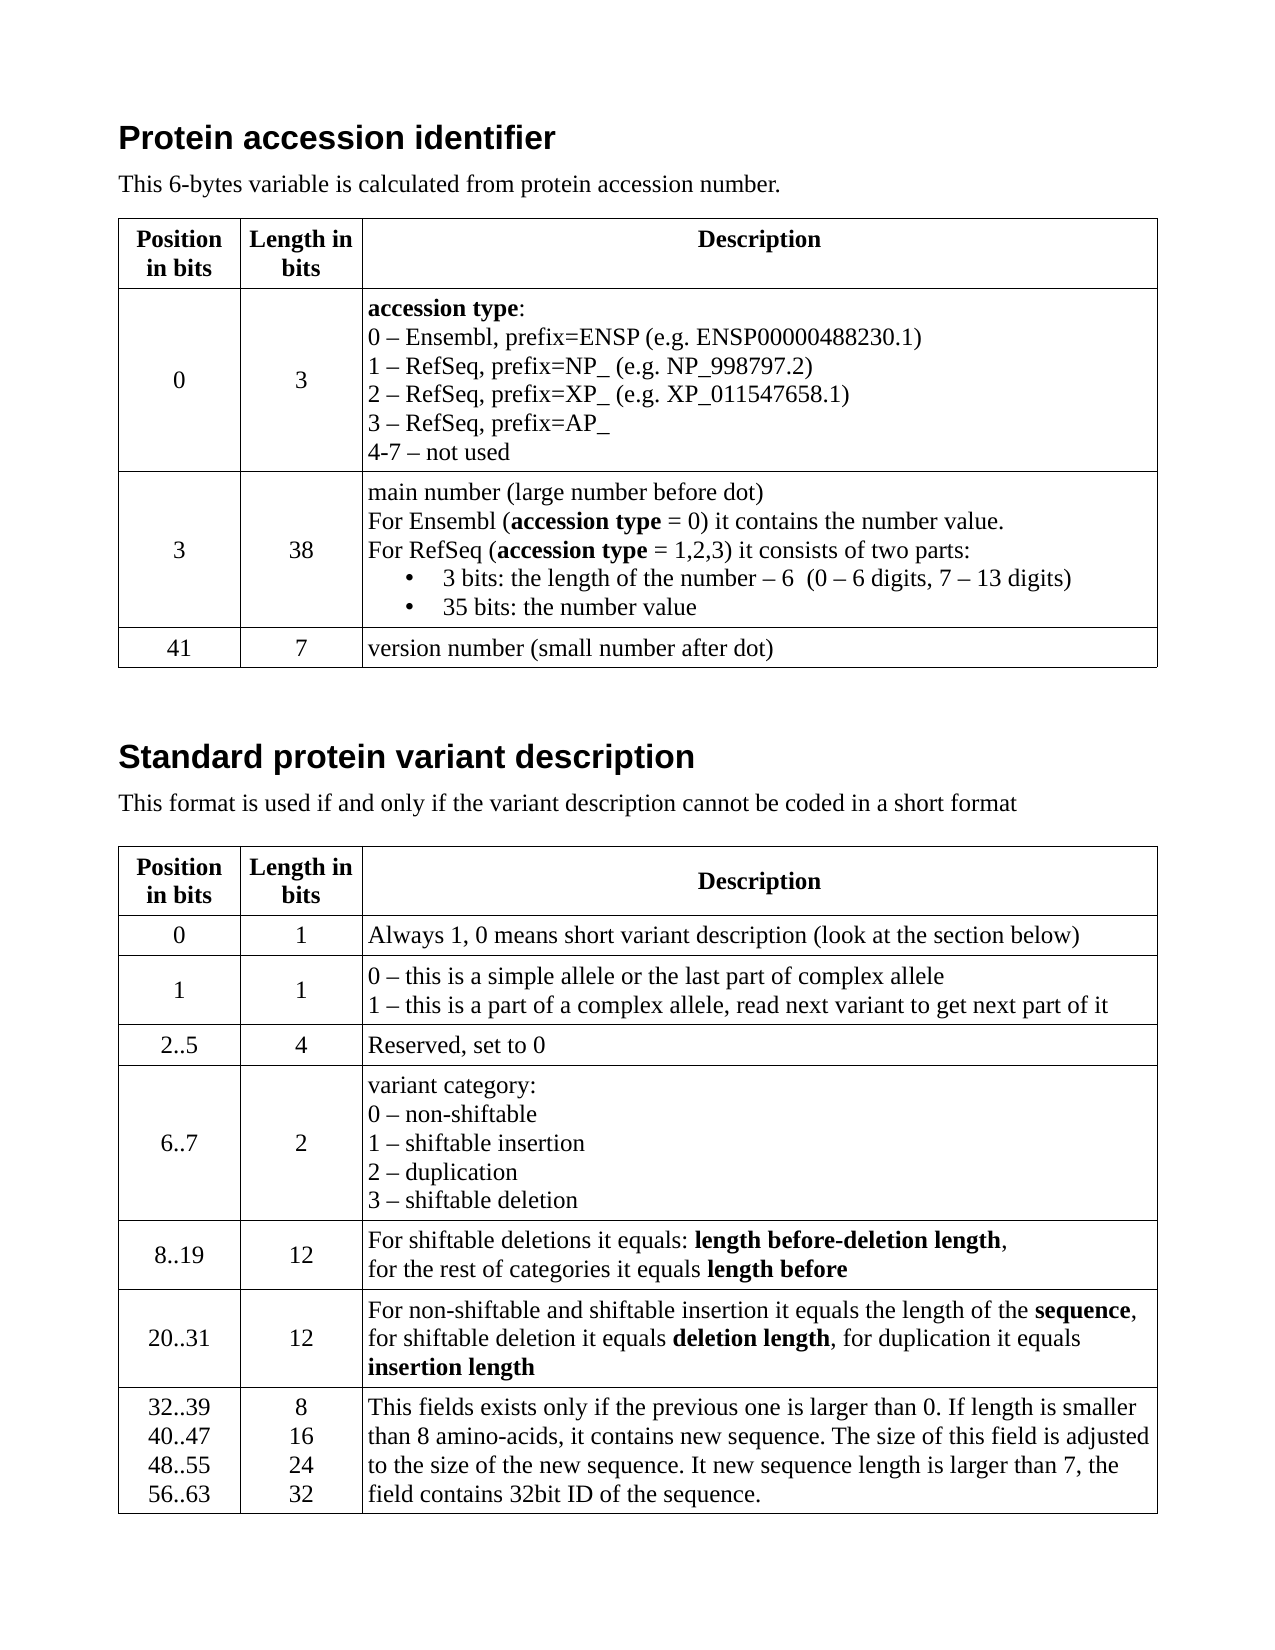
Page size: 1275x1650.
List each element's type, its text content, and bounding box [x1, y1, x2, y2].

table_cell 0 – this is a simple allele or the last part of complex allele 1 – this is a part of a complex allele, read next variant to get next part of it [363, 956, 1157, 1024]
table_cell Reserved, set to 0 [363, 1025, 1157, 1064]
table_header Length in bits [241, 847, 362, 915]
table_cell 38 [241, 472, 362, 627]
subtitle Standard protein variant description [118, 737, 1157, 776]
table_cell 3 [241, 289, 362, 471]
table_cell 0 [119, 289, 240, 471]
table_cell version number (small number after dot) [363, 628, 1157, 667]
table_cell 4 [241, 1025, 362, 1064]
table_cell variant category: 0 – non-shiftable 1 – shiftable insertion 2 – duplication 3 – shiftable deletion [363, 1066, 1157, 1220]
table_cell 3 [119, 472, 240, 627]
table_cell 12 [241, 1221, 362, 1289]
text This 6-bytes variable is calculated from protein accession number. [118, 169, 1157, 198]
table_cell main number (large number before dot) For Ensembl (accession type = 0) it contains the number value. For RefSeq (accession type = 1,2,3) it consists of two parts: 3 bits: the length of the number – 6 (0 – 6 digits, 7 – 13 digits) 35 bits: the number value [363, 472, 1157, 627]
table_cell 1 [119, 956, 240, 1024]
table_header Description [363, 847, 1157, 915]
table_cell 8 16 24 32 [241, 1388, 362, 1513]
table_cell accession type: 0 – Ensembl, prefix=ENSP (e.g. ENSP00000488230.1) 1 – RefSeq, prefix=NP_ (e.g. NP_998797.2) 2 – RefSeq, prefix=XP_ (e.g. XP_011547658.1) 3 – RefSeq, prefix=AP_ 4-7 – not used [363, 289, 1157, 471]
table_header Position in bits [119, 847, 240, 915]
table_cell 41 [119, 628, 240, 667]
table_cell For non-shiftable and shiftable insertion it equals the length of the sequence, for shiftable deletion it equals deletion length, for duplication it equals insertion length [363, 1290, 1157, 1387]
subtitle Protein accession identifier [118, 118, 1157, 157]
table_cell 32..39 40..47 48..55 56..63 [119, 1388, 240, 1513]
table_cell 12 [241, 1290, 362, 1387]
table_cell 1 [241, 956, 362, 1024]
table_cell 2..5 [119, 1025, 240, 1064]
table_header Length in bits [241, 219, 362, 287]
table_cell 20..31 [119, 1290, 240, 1387]
table_cell 1 [241, 916, 362, 955]
table_cell 6..7 [119, 1066, 240, 1220]
table_cell Always 1, 0 means short variant description (look at the section below) [363, 916, 1157, 955]
table_header Description [363, 219, 1157, 287]
table_cell 2 [241, 1066, 362, 1220]
table_cell 8..19 [119, 1221, 240, 1289]
table_cell This fields exists only if the previous one is larger than 0. If length is smaller than 8 amino-acids, it contains new sequence. The size of this field is adjusted to the size of the new sequence. It new sequence length is larger than 7, the field contains 32bit ID of the sequence. [363, 1388, 1157, 1513]
table_cell 7 [241, 628, 362, 667]
table_header Position in bits [119, 219, 240, 287]
table_cell For shiftable deletions it equals: length before-deletion length, for the rest of categories it equals length before [363, 1221, 1157, 1289]
table_cell 0 [119, 916, 240, 955]
text This format is used if and only if the variant description cannot be coded in a short format [118, 788, 1157, 817]
